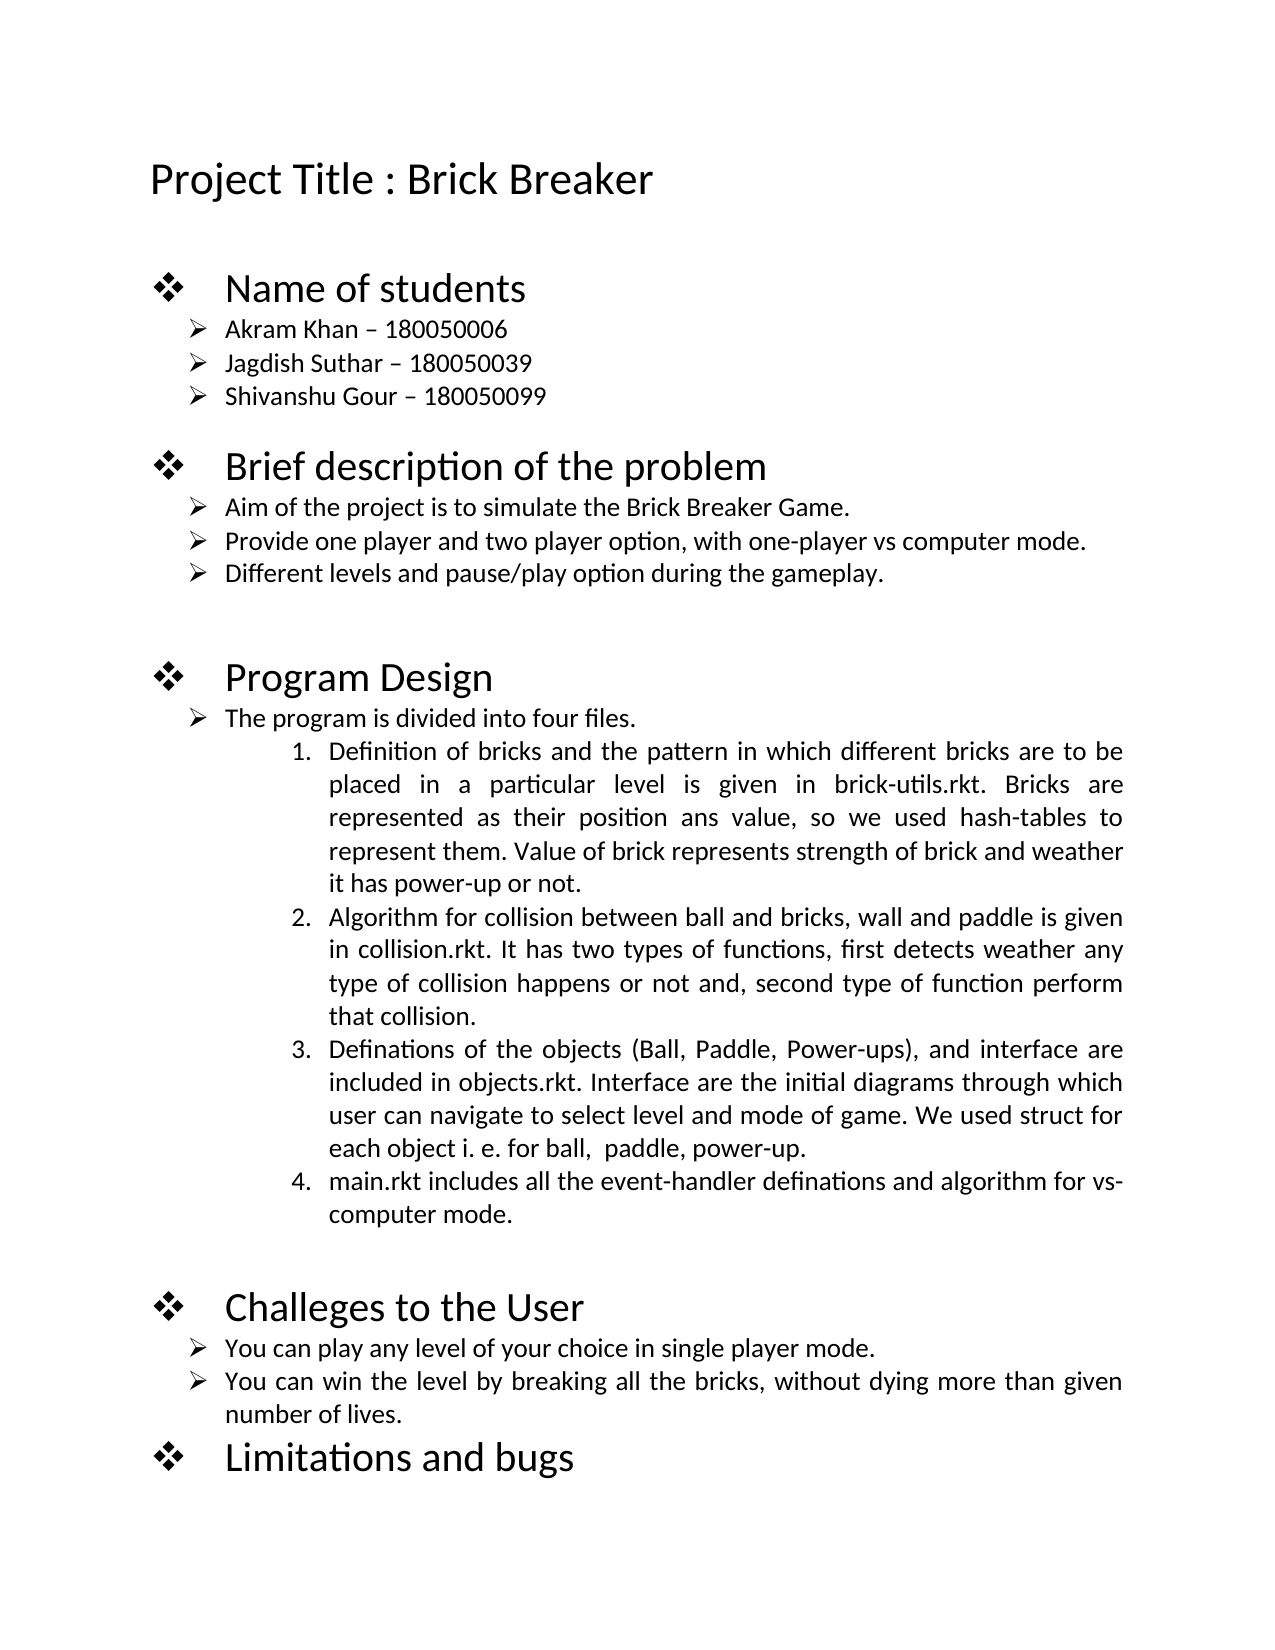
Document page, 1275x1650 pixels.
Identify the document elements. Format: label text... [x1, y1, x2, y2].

list Challeges to the User [150, 1281, 1125, 1332]
list Jagdish Suthar – 180050039 [187, 346, 1125, 379]
list You can play any level of your choice in single player mode. [187, 1332, 1125, 1364]
list Limitations and bugs [150, 1431, 1125, 1481]
list Algorithm for collision between ball and bricks, wall and paddle is given in collision.rkt. It has two types of functions, first detects weather any type of collision happens or not and, second type of function perform that collision. [291, 900, 1125, 1032]
list Name of students [150, 262, 1125, 313]
list Brief description of the problem [150, 440, 1125, 491]
text Project Title : Brick Breaker [150, 150, 1125, 206]
list The program is divided into four files. [187, 702, 1125, 734]
list main.rkt includes all the event-handler definations and algorithm for vs-computer mode. [291, 1164, 1125, 1230]
list Shivanshu Gour – 180050099 [187, 379, 1125, 412]
list Program Design [150, 651, 1125, 702]
list Provide one player and two player option, with one-player vs computer mode. [187, 524, 1125, 557]
list Aim of the project is to simulate the Brick Breaker Game. [187, 491, 1125, 524]
list Different levels and pause/play option during the gameplay. [187, 557, 1125, 590]
list Akram Khan – 180050006 [187, 313, 1125, 346]
list Definations of the objects (Ball, Paddle, Power-ups), and interface are included in objects.rkt. Interface are the initial diagrams through which user can navigate to select level and mode of game. We used struct for each object i. e. for ball, paddle, power-up. [291, 1032, 1125, 1164]
list You can win the level by breaking all the bricks, without dying more than given number of lives. [187, 1364, 1125, 1431]
list Definition of bricks and the pattern in which different bricks are to be placed in a particular level is given in brick-utils.rkt. Bricks are represented as their position ans value, so we used hash-tables to represent them. Value of brick represents strength of brick and weather it has power-up or not. [291, 734, 1125, 900]
